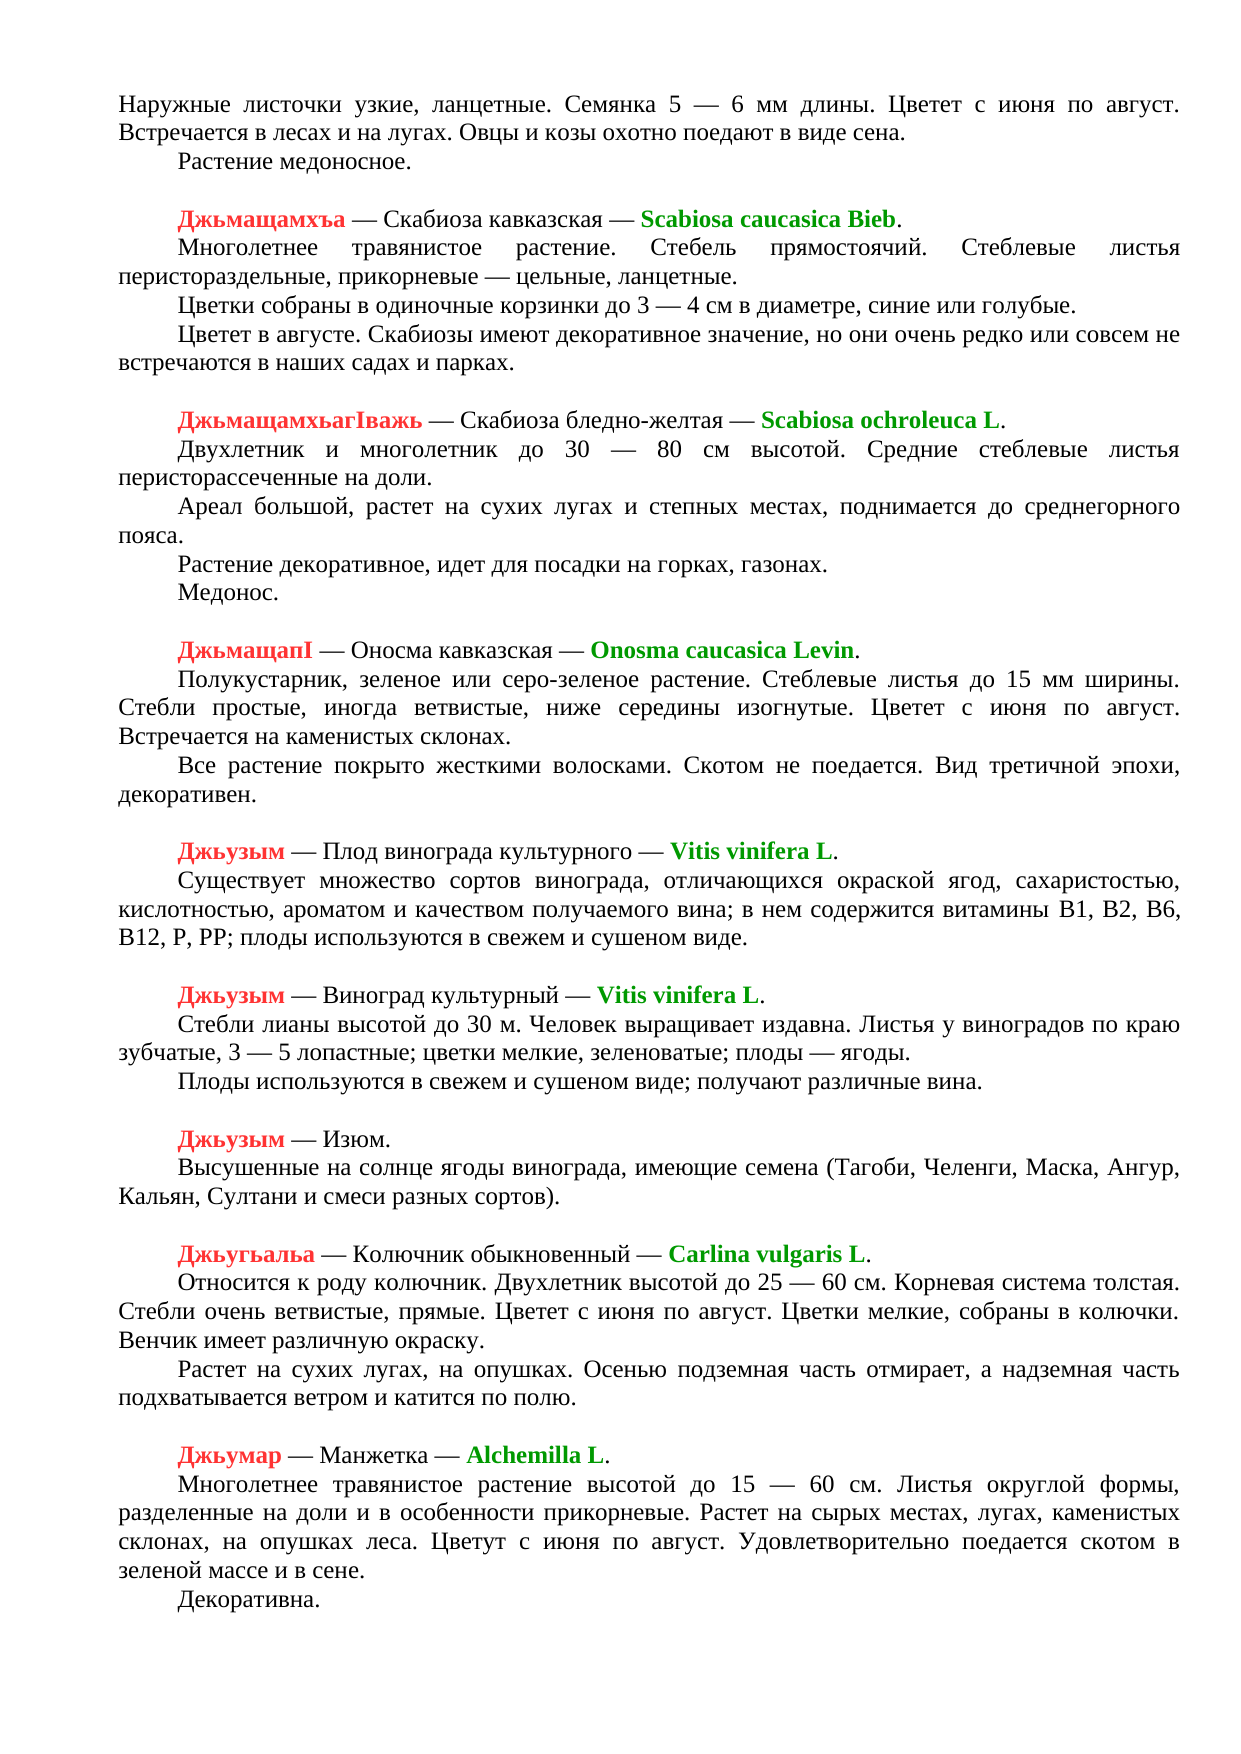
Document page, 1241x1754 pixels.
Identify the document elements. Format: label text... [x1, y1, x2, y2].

text Двухлетник и многолетник до 30 — 80 см высотой. Средние стеблевые листья перисторассеченные на доли. [118, 434, 1181, 491]
text Многолетнее травянистое растение высотой до 15 — 60 см. Листья округлой формы, разделенные на доли и в особенности прикорневые. Растет на сырых местах, лугах, каменистых склонах, на опушках леса. Цветут с июня по август. Удовлетворительно поедается скотом в зеленой массе и в сене. [118, 1469, 1181, 1584]
text Наружные листочки узкие, ланцетные. Семянка 5 — 6 мм длины. Цветет с июня по август. Встречается в лесах и на лугах. Овцы и козы охотно поедают в виде сена. [118, 89, 1181, 146]
text Джьузым — Изюм. [118, 1124, 1181, 1152]
text Многолетнее травянистое растение. Стебель прямостоячий. Стеблевые листья перистораздельные, прикорневые — цельные, ланцетные. [118, 232, 1181, 290]
text Растение декоративное, идет для посадки на горках, газонах. [118, 549, 1181, 577]
text Джьумар — Манжетка — Alchemilla L. [118, 1440, 1181, 1469]
text ДжьмащамхьагIважь — Скабиоза бледно-желтая — Scabiosa ochroleuca L. [118, 405, 1181, 434]
text Растет на сухих лугах, на опушках. Осенью подземная часть отмирает, а надземная часть подхватывается ветром и катится по полю. [118, 1354, 1181, 1411]
text Стебли лианы высотой до 30 м. Человек выращивает издавна. Листья у виноградов по краю зубчатые, 3 — 5 лопастные; цветки мелкие, зеленоватые; плоды — ягоды. [118, 1009, 1181, 1066]
text Существует множество сортов винограда, отличающихся окраской ягод, сахаристостью, кислотностью, ароматом и качеством получаемого вина; в нем содержится витамины B1, B2, B6, B12, P, PP; плоды используются в свежем и сушеном виде. [118, 865, 1181, 951]
text Джьугьальа — Колючник обыкновенный — Carlina vulgaris L. [118, 1239, 1181, 1267]
text Плоды используются в свежем и сушеном виде; получают различные вина. [118, 1066, 1181, 1095]
text Декоративна. [118, 1584, 1181, 1612]
text Цветет в августе. Скабиозы имеют декоративное значение, но они очень редко или совсем не встречаются в наших садах и парках. [118, 319, 1181, 376]
text Растение медоносное. [118, 146, 1181, 175]
text Джьмащамхъа — Скабиоза кавказская — Scabiosa caucasica Bieb. [118, 204, 1181, 232]
text Относится к роду колючник. Двухлетник высотой до 25 — 60 см. Корневая система толстая. Стебли очень ветвистые, прямые. Цветет с июня по август. Цветки мелкие, собраны в колючки. Венчик имеет различную окраску. [118, 1267, 1181, 1354]
text Полукустарник, зеленое или серо-зеленое растение. Стеблевые листья до 15 мм ширины. Стебли простые, иногда ветвистые, ниже середины изогнутые. Цветет с июня по август. Встречается на каменистых склонах. [118, 664, 1181, 750]
text Джьузым — Виноград культурный — Vitis vinifera L. [118, 980, 1181, 1009]
text Медонос. [118, 577, 1181, 606]
text Высушенные на солнце ягоды винограда, имеющие семена (Тагоби, Челенги, Маска, Ангур, Кальян, Султани и смеси разных сортов). [118, 1152, 1181, 1210]
text Цветки собраны в одиночные корзинки до 3 — 4 см в диаметре, синие или голубые. [118, 290, 1181, 319]
text ДжьмащапI — Оносма кавказская — Onosma caucasica Levin. [118, 635, 1181, 664]
text Ареал большой, растет на сухих лугах и степных местах, поднимается до среднегорного пояса. [118, 491, 1181, 549]
text Все растение покрыто жесткими волосками. Скотом не поедается. Вид третичной эпохи, декоративен. [118, 750, 1181, 807]
text Джьузым — Плод винограда культурного — Vitis vinifera L. [118, 836, 1181, 865]
